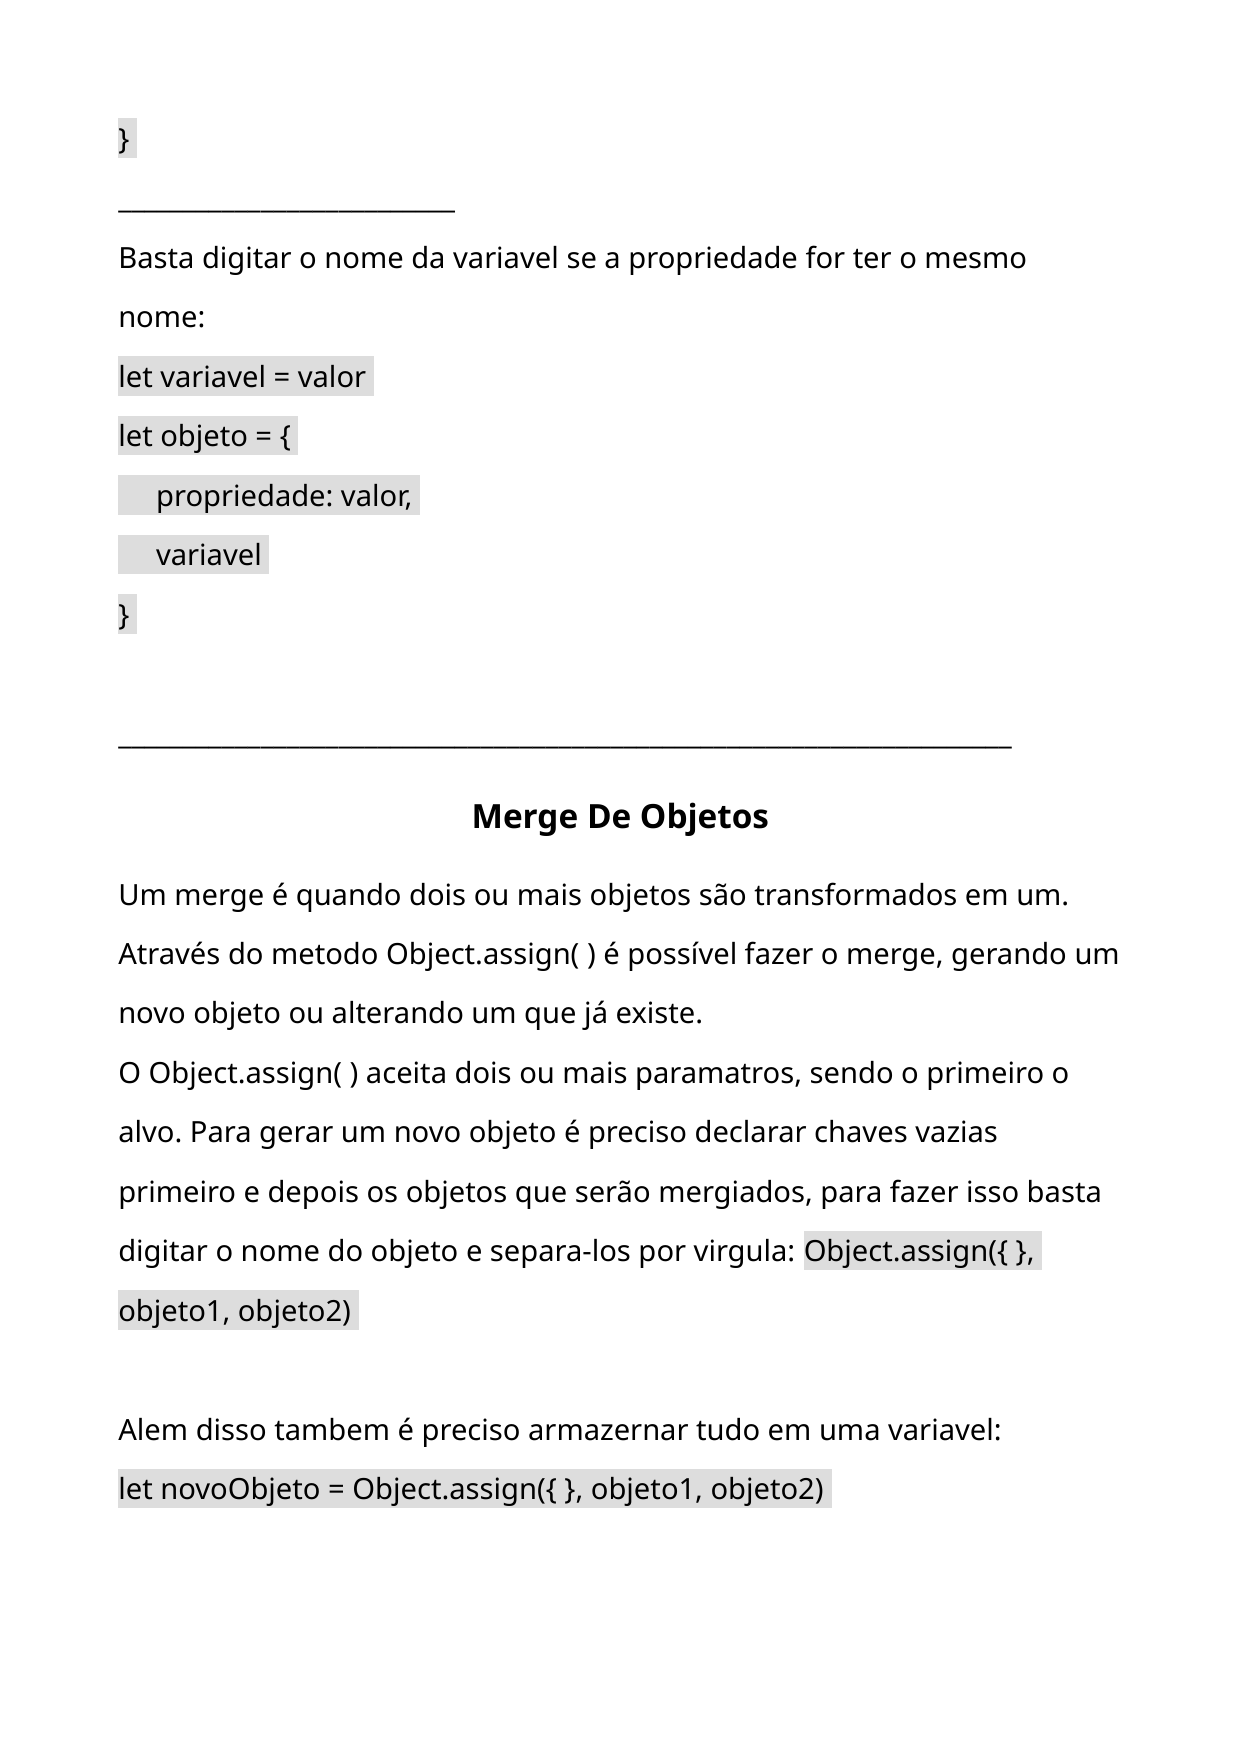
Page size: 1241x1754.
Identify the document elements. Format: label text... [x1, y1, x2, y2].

text O Object.assign( ) aceita dois ou mais paramatros, sendo o primeiro o alvo. Para gerar um novo objeto é preciso declarar chaves vazias primeiro e depois os objetos que serão mergiados, para fazer isso basta digitar o nome do objeto e separa-los por virgula: Object.assign({ }, objeto1, objeto2) [118, 1052, 1122, 1330]
text Alem disso tambem é preciso armazernar tudo em uma variavel: [118, 1409, 1122, 1449]
text } [118, 594, 1122, 634]
text Um merge é quando dois ou mais objetos são transformados em um. Através do metodo Object.assign( ) é possível fazer o merge, gerando um novo objeto ou alterando um que já existe. [118, 874, 1122, 1032]
text let objeto = { [118, 416, 1122, 455]
text let variavel = valor [118, 356, 1122, 396]
text let novoObjeto = Object.assign({ }, objeto1, objeto2) [118, 1469, 1122, 1508]
text __________________________ [118, 178, 1122, 217]
text _____________________________________________________________________ [118, 713, 1122, 753]
text Basta digitar o nome da variavel se a propriedade for ter o mesmo nome: [118, 237, 1122, 336]
subtitle Merge De Objetos [118, 793, 1122, 839]
text propriedade: valor, [118, 475, 1122, 515]
text variavel [118, 534, 1122, 574]
text } [118, 118, 1122, 158]
